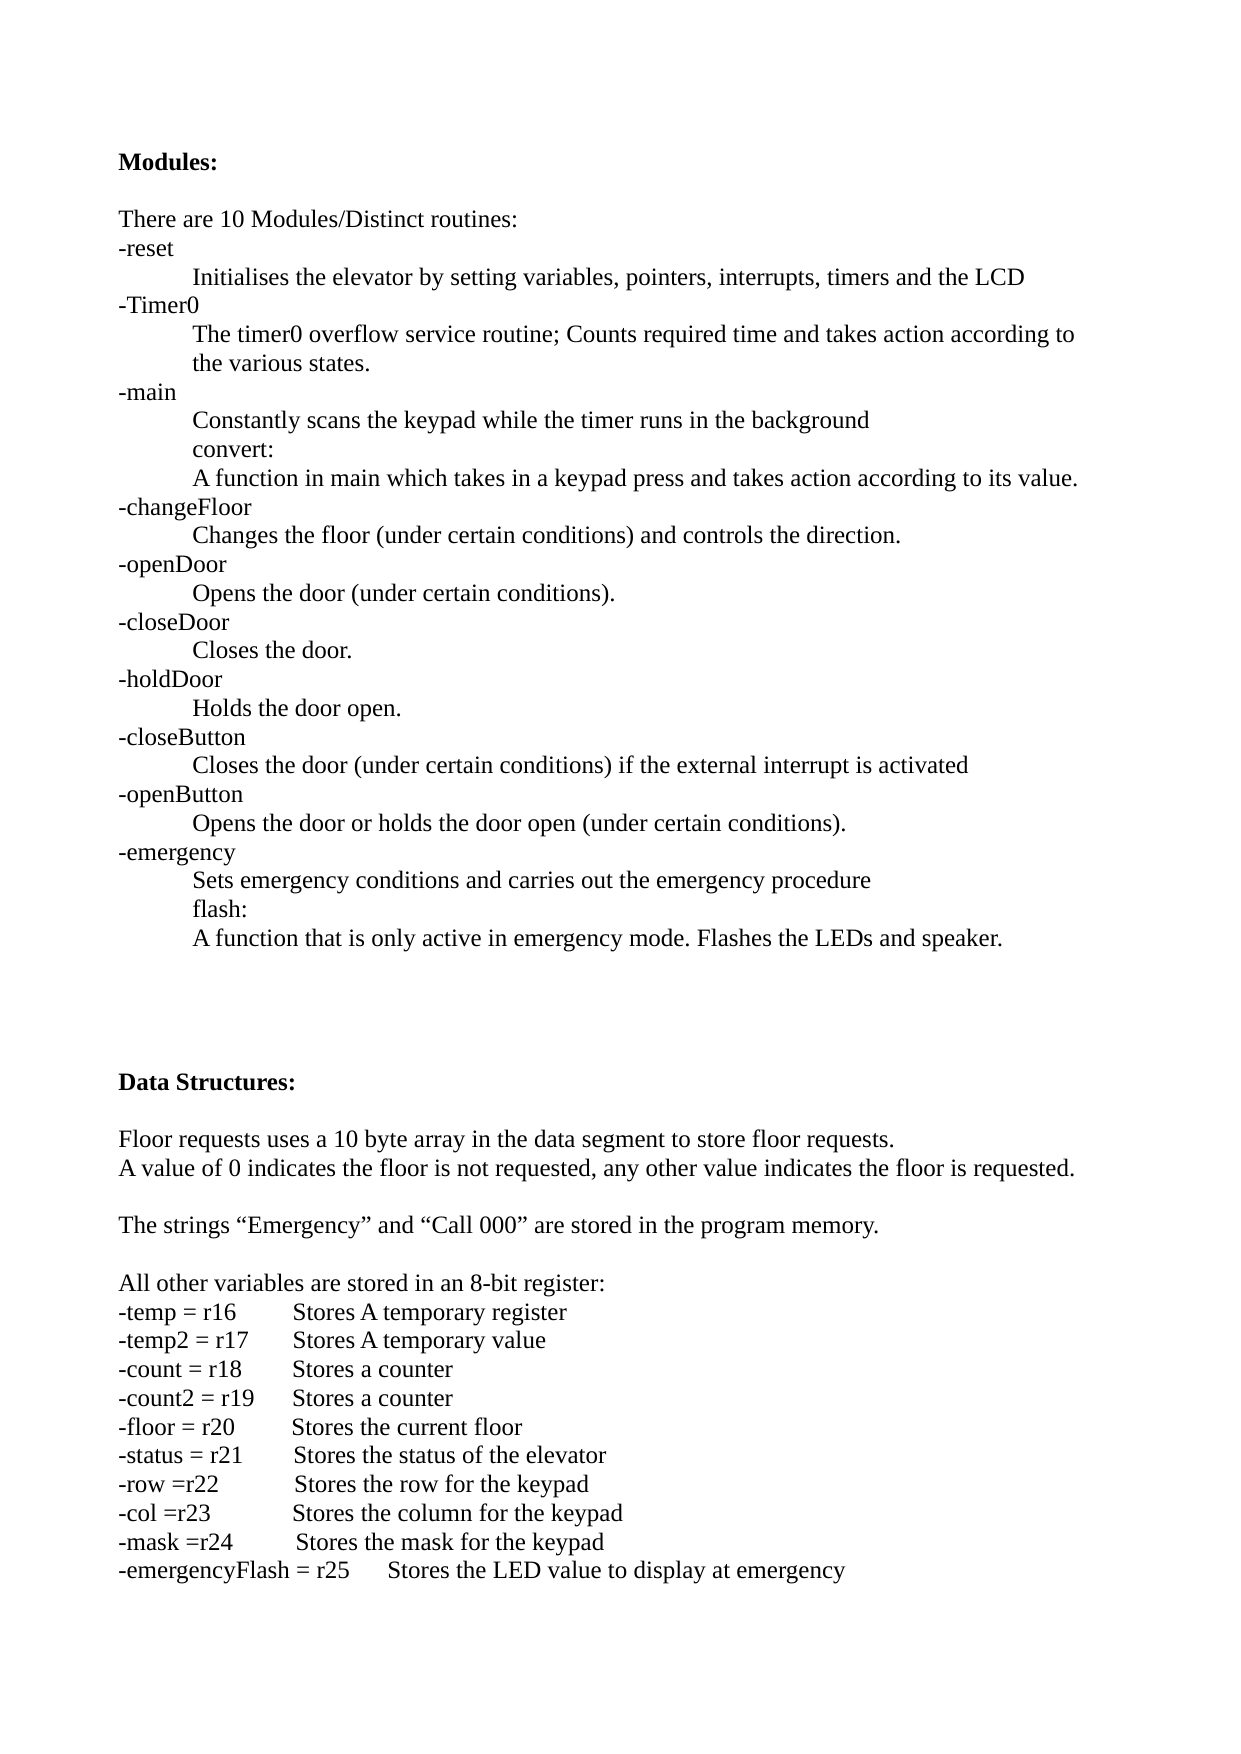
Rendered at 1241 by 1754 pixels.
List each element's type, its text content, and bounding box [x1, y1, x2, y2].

text -status = r21 Stores the status of the elevator [118, 1441, 1122, 1469]
text -reset [118, 233, 1122, 262]
text Closes the door. [118, 636, 1122, 664]
text -holdDoor [118, 664, 1122, 693]
text A function that is only active in emergency mode. Flashes the LEDs and speaker. [118, 923, 1122, 952]
text Holds the door open. [118, 693, 1122, 722]
text -temp2 = r17 Stores A temporary value [118, 1326, 1122, 1354]
text -emergency [118, 837, 1122, 866]
text -closeButton [118, 722, 1122, 751]
text -openDoor [118, 549, 1122, 578]
text -row =r22 Stores the row for the keypad [118, 1469, 1122, 1498]
text -temp = r16 Stores A temporary register [118, 1297, 1122, 1326]
text flash: [118, 894, 1122, 923]
text Floor requests uses a 10 byte array in the data segment to store floor requests. [118, 1124, 1122, 1153]
text -col =r23 Stores the column for the keypad [118, 1498, 1122, 1527]
text The timer0 overflow service routine; Counts required time and takes action according to the various states. [118, 319, 1122, 377]
text A value of 0 indicates the floor is not requested, any other value indicates the floor is requested. [118, 1153, 1122, 1182]
text Constantly scans the keypad while the timer runs in the background [118, 406, 1122, 434]
text Opens the door or holds the door open (under certain conditions). [118, 808, 1122, 837]
text -changeFloor [118, 492, 1122, 521]
text Changes the floor (under certain conditions) and controls the direction. [118, 521, 1122, 549]
text Initialises the elevator by setting variables, pointers, interrupts, timers and the LCD [118, 262, 1122, 291]
text The strings “Emergency” and “Call 000” are stored in the program memory. [118, 1211, 1122, 1239]
text -closeDoor [118, 607, 1122, 636]
text Opens the door (under certain conditions). [118, 578, 1122, 607]
text -count = r18 Stores a counter [118, 1354, 1122, 1383]
text -count2 = r19 Stores a counter [118, 1383, 1122, 1412]
text There are 10 Modules/Distinct routines: [118, 204, 1122, 233]
text -main [118, 377, 1122, 406]
text -mask =r24 Stores the mask for the keypad [118, 1527, 1122, 1556]
text Data Structures: [118, 1067, 1122, 1096]
text Sets emergency conditions and carries out the emergency procedure [118, 866, 1122, 894]
text Modules: [118, 147, 1122, 176]
text convert: [118, 434, 1122, 463]
text All other variables are stored in an 8-bit register: [118, 1268, 1122, 1297]
text -Timer0 [118, 291, 1122, 319]
text -openButton [118, 779, 1122, 808]
text -floor = r20 Stores the current floor [118, 1412, 1122, 1441]
text A function in main which takes in a keypad press and takes action according to its value. [118, 463, 1122, 492]
text -emergencyFlash = r25 Stores the LED value to display at emergency [118, 1556, 1122, 1584]
text Closes the door (under certain conditions) if the external interrupt is activated [118, 751, 1122, 779]
